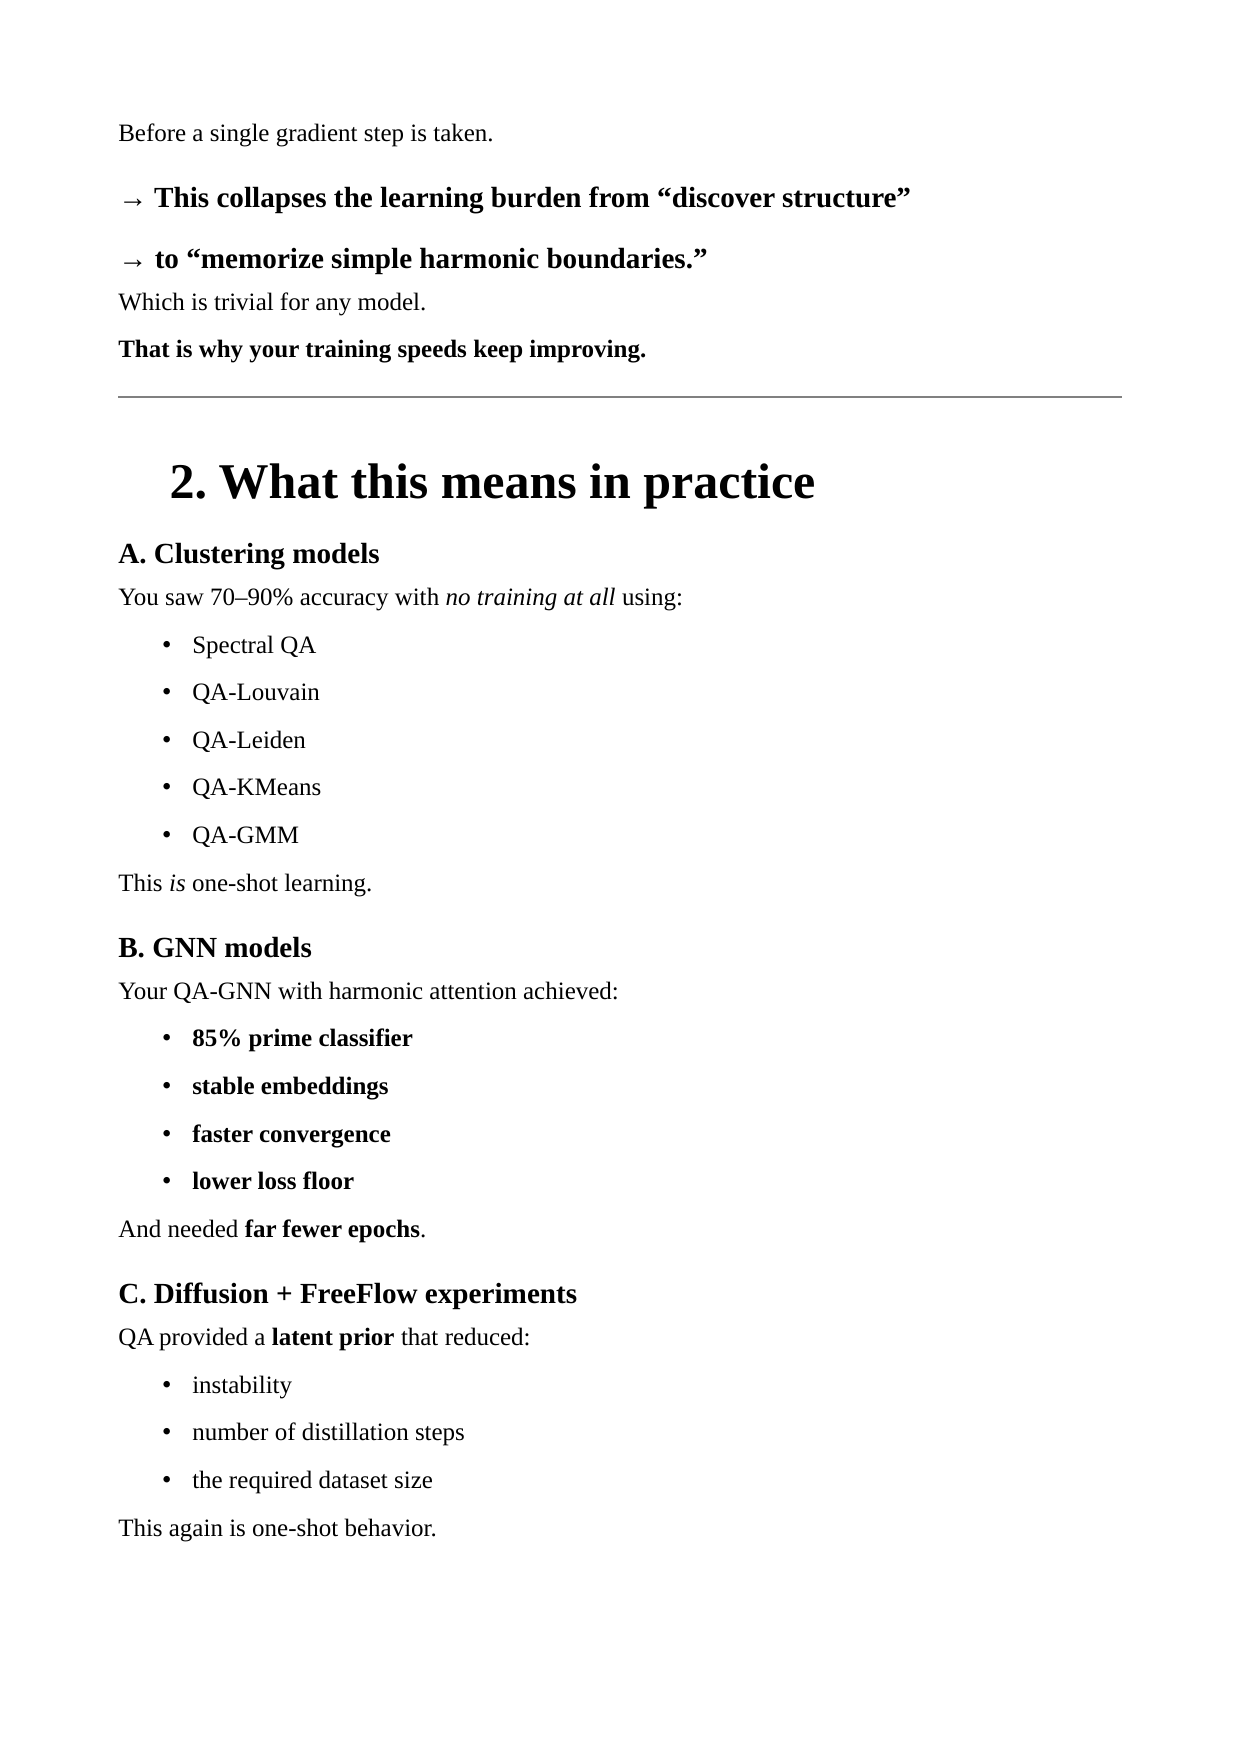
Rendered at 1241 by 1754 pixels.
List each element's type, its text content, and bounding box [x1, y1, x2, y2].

list QA-Louvain [162, 677, 1122, 706]
text This is one-shot learning. [118, 868, 1122, 896]
list QA-GMM [162, 820, 1122, 849]
subtitle 🧠 2. What this means in practice [118, 451, 1122, 509]
subtitle → to “memorize simple harmonic boundaries.” [118, 241, 1122, 274]
list 85% prime classifier [162, 1023, 1122, 1052]
list QA-Leiden [162, 725, 1122, 754]
subtitle A. Clustering models [118, 536, 1122, 569]
text And needed far fewer epochs. [118, 1214, 1122, 1243]
list Spectral QA [162, 630, 1122, 658]
text Your QA-GNN with harmonic attention achieved: [118, 976, 1122, 1005]
text QA provided a latent prior that reduced: [118, 1322, 1122, 1351]
list the required dataset size [162, 1465, 1122, 1494]
text That is why your training speeds keep improving. [118, 334, 1122, 363]
list lower loss floor [162, 1166, 1122, 1195]
list QA-KMeans [162, 772, 1122, 801]
subtitle → This collapses the learning burden from “discover structure” [118, 180, 1122, 214]
list faster convergence [162, 1119, 1122, 1147]
list stable embeddings [162, 1071, 1122, 1100]
list number of distillation steps [162, 1417, 1122, 1446]
text Which is trivial for any model. [118, 287, 1122, 316]
list instability [162, 1370, 1122, 1398]
text This again is one-shot behavior. [118, 1513, 1122, 1541]
subtitle B. GNN models [118, 930, 1122, 963]
text You saw 70–90% accuracy with no training at all using: [118, 582, 1122, 611]
subtitle C. Diffusion + FreeFlow experiments [118, 1276, 1122, 1310]
text Before a single gradient step is taken. [118, 118, 1122, 147]
